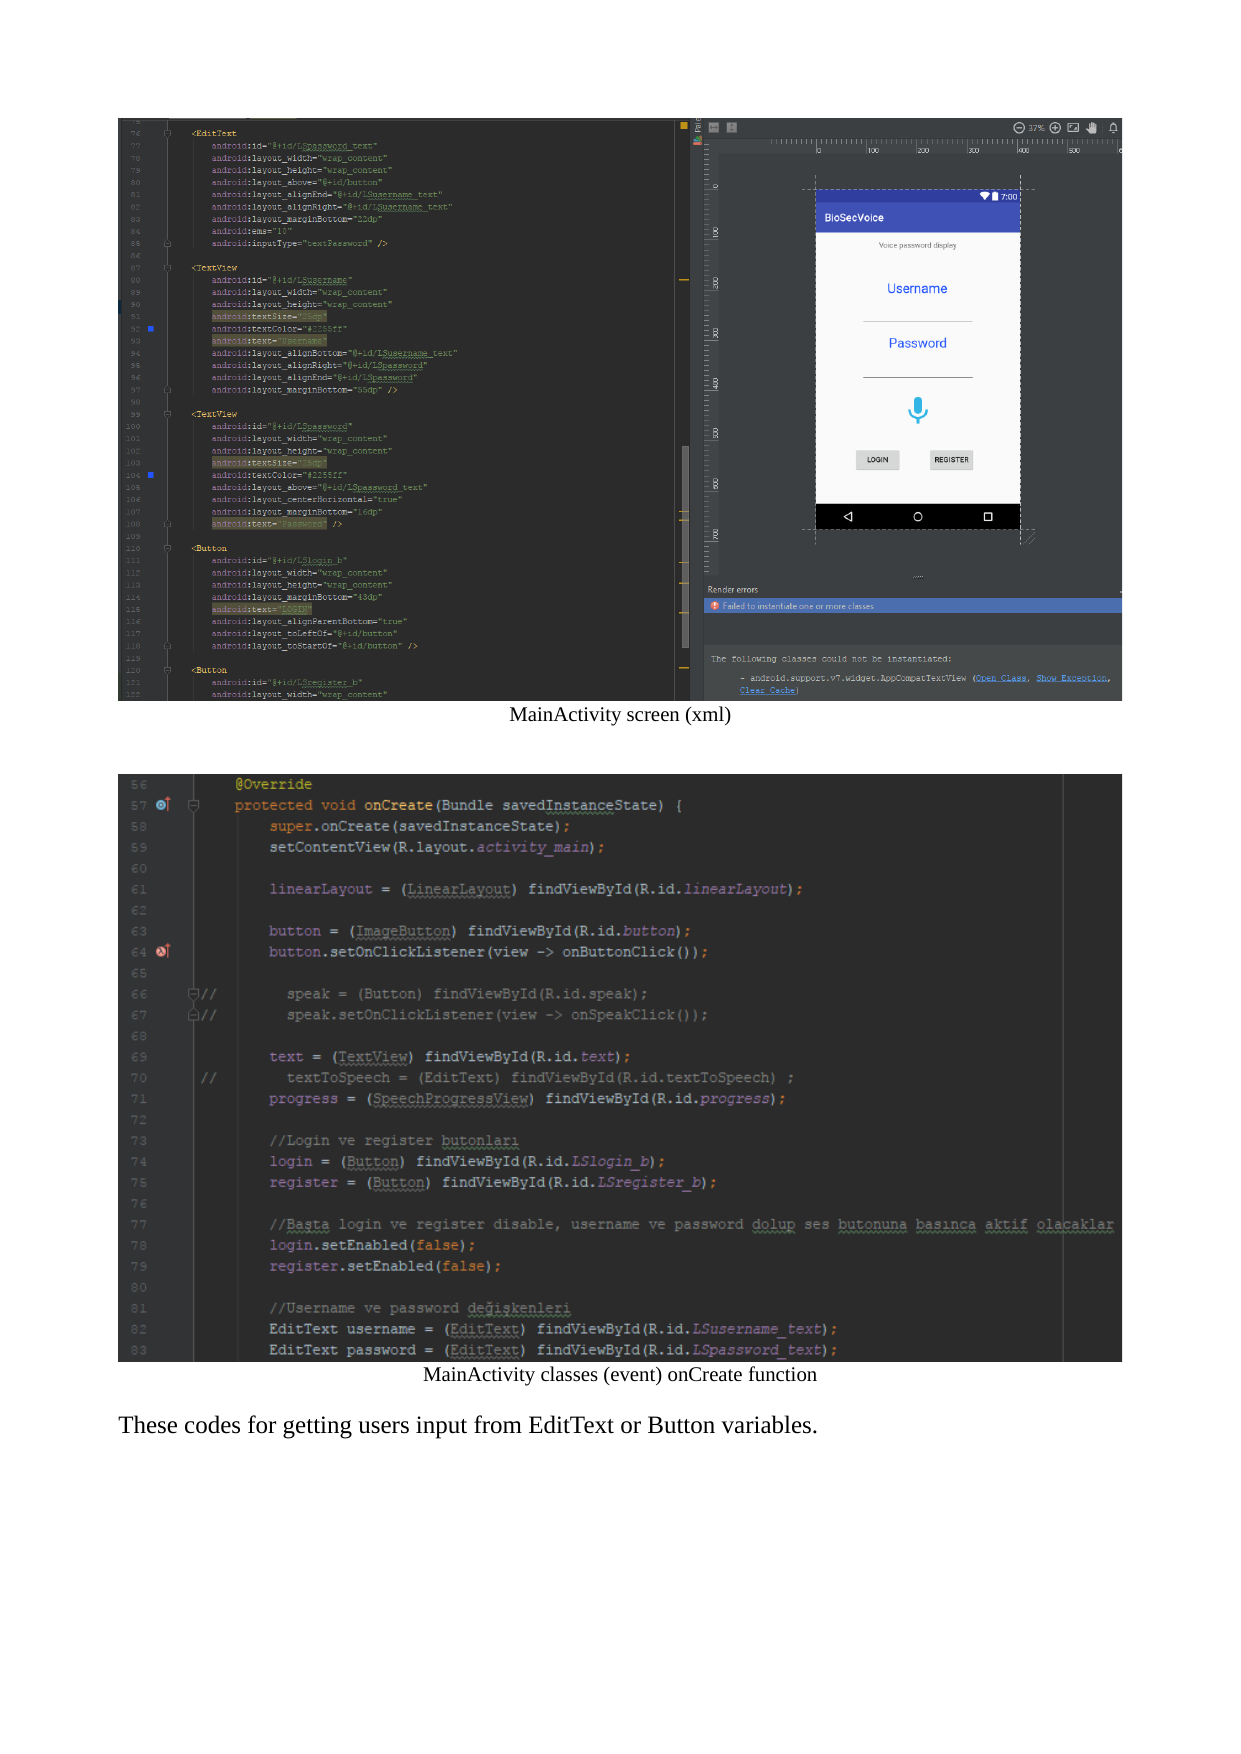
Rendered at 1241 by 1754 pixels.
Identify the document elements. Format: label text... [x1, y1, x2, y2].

text These codes for getting users input from EditText or Button variables. [118, 1410, 1122, 1439]
text MainActivity classes (event) onCreate function [118, 1362, 1122, 1386]
picture [118, 118, 1123, 702]
picture [118, 774, 1123, 1362]
text MainActivity screen (xml) [118, 702, 1122, 726]
